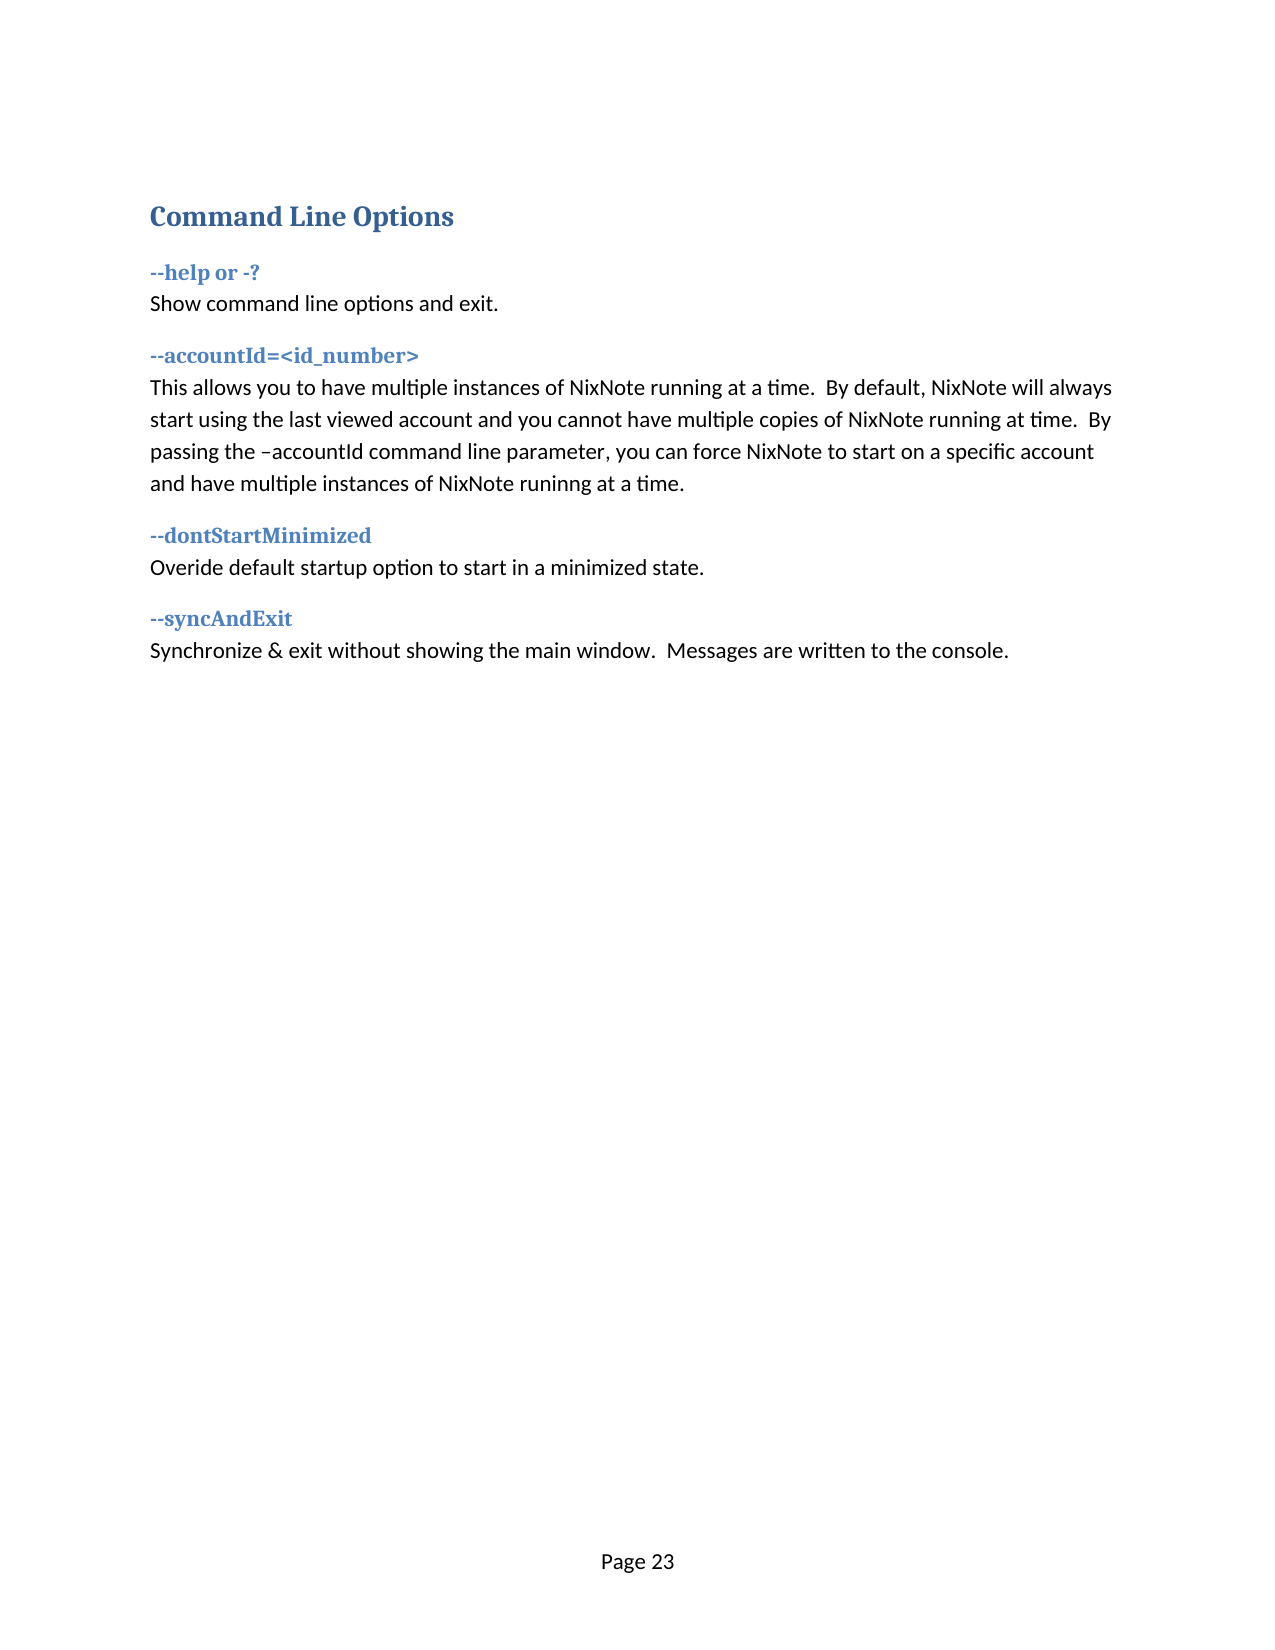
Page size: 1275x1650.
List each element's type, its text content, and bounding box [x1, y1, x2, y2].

subtitle --syncAndExit [150, 606, 1125, 632]
text Overide default startup option to start in a minimized state. [150, 553, 1125, 581]
subtitle --accountId=<id_number> [150, 343, 1125, 369]
text Synchronize & exit without showing the main window. Messages are written to the console. [150, 636, 1125, 664]
subtitle --help or -? [150, 259, 1125, 286]
subtitle --dontStartMinimized [150, 522, 1125, 549]
text This allows you to have multiple instances of NixNote running at a time. By default, NixNote will always start using the last viewed account and you cannot have multiple copies of NixNote running at time. By passing the –accountId command line parameter, you can force NixNote to start on a specific account and have multiple instances of NixNote runinng at a time. [150, 373, 1125, 497]
subtitle Command Line Options [150, 200, 1125, 233]
text Show command line options and exit. [150, 289, 1125, 318]
